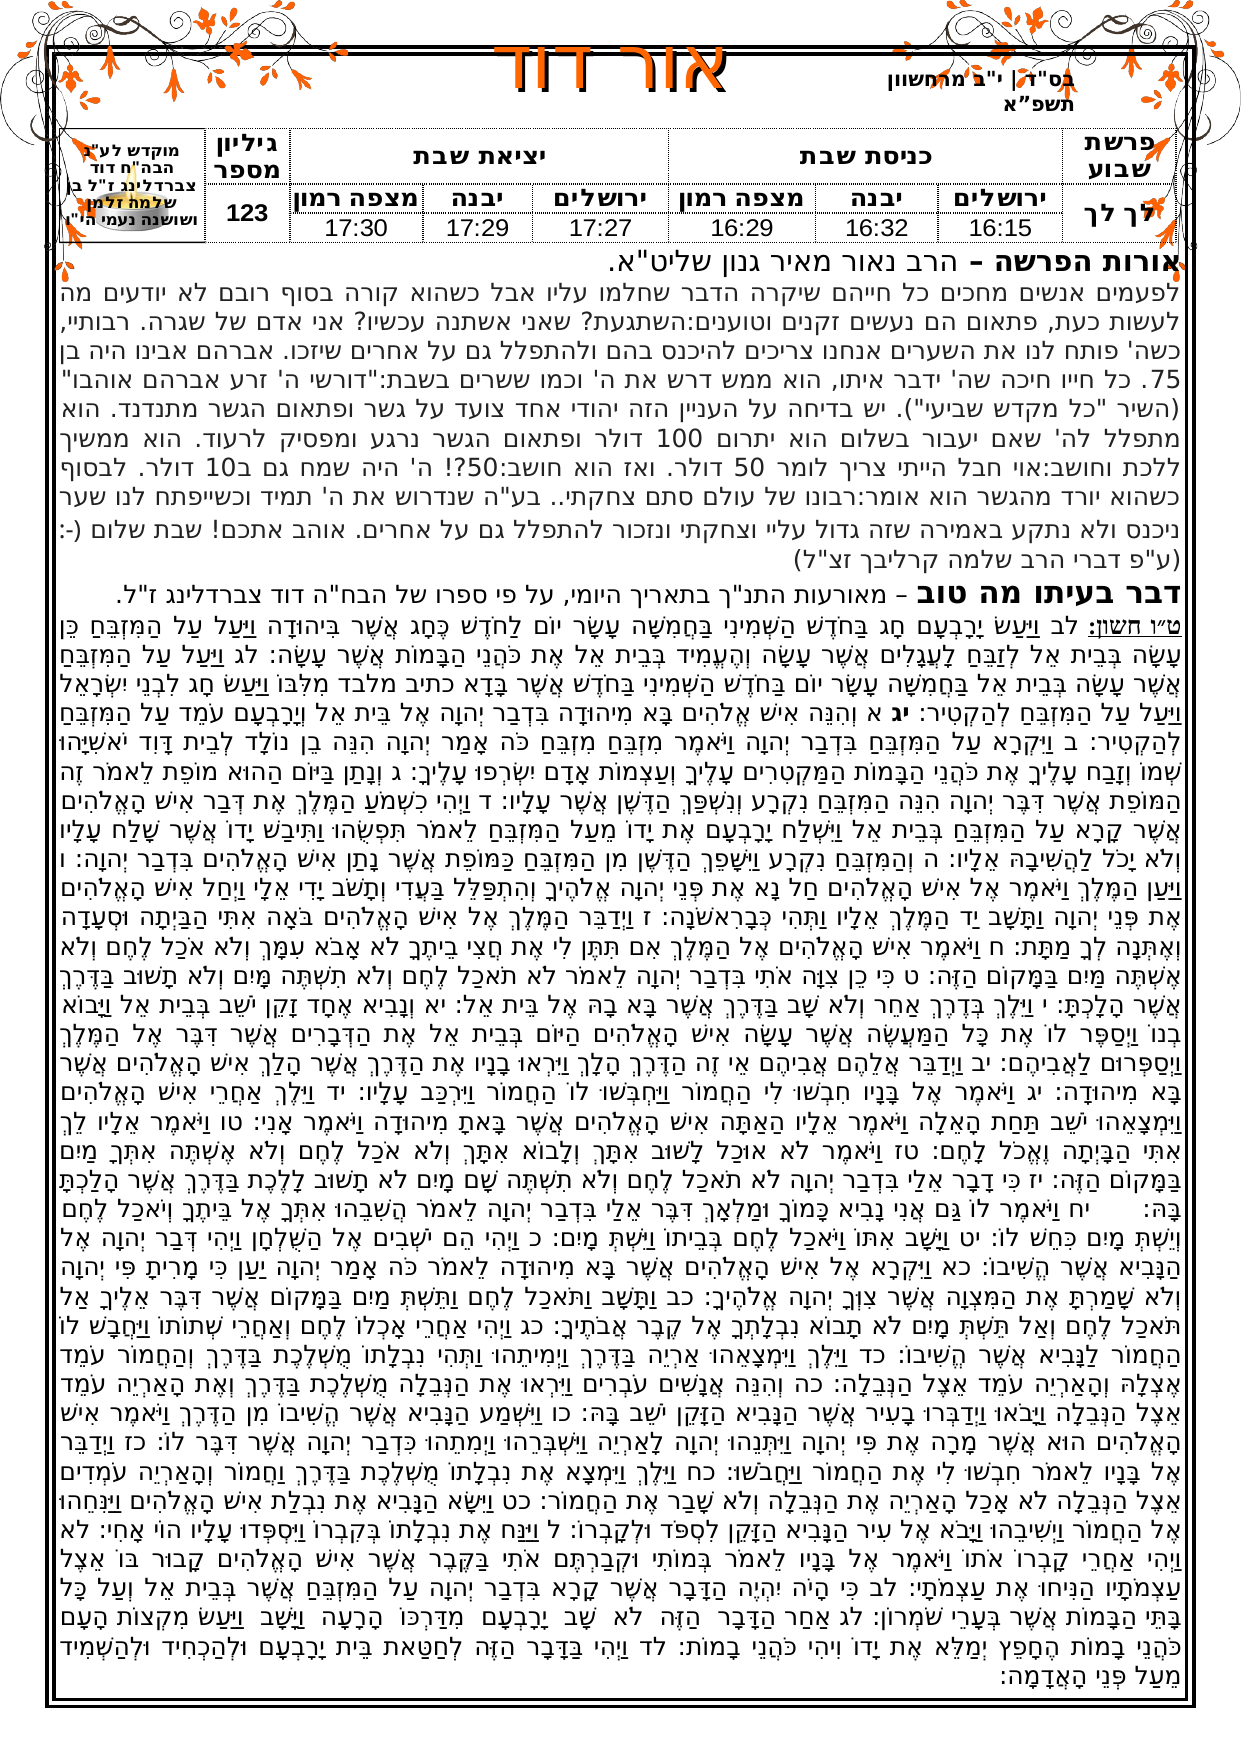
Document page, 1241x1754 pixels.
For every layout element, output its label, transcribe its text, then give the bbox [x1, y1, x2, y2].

picture [0, 0, 349, 282]
picture [892, 56, 1185, 282]
picture [892, 49, 1192, 282]
text לפעמים אנשים מחכים כל חייהם שיקרה הדבר שחלמו עליו אבל כשהוא קורה בסוף רובם לא יודעים מה לעשות כעת, פתאום הם נעשים זקנים וטוענים:השתגעת? שאני אשתנה עכשיו? אני אדם של שגרה. רבותיי, כשה' פותח לנו את השערים אנחנו צריכים להיכנס בהם ולהתפלל גם על אחרים שיזכו. אברהם אבינו היה בן 75. כל חייו חיכה שה' ידבר איתו, הוא ממש דרש את ה' וכמו ששרים בשבת:"דורשי ה' זרע אברהם אוהבו" (השיר "כל מקדש שביעי"). יש בדיחה על העניין הזה יהודי אחד צועד על גשר ופתאום הגשר מתנדנד. הוא מתפלל לה' שאם יעבור בשלום הוא יתרום 100 דולר ופתאום הגשר נרגע ומפסיק לרעוד. הוא ממשיך ללכת וחושב:אוי חבל הייתי צריך לומר 50 דולר. ואז הוא חושב:50?! ה' היה שמח גם ב10 דולר. לבסוף כשהוא יורד מהגשר הוא אומר:רבונו של עולם סתם צחקתי.. בע"ה שנדרוש את ה' תמיד וכשייפתח לנו שער ניכנס ולא נתקע באמירה שזה גדול עליי וצחקתי ונזכור להתפלל גם על אחרים. אוהב אתכם! שבת שלום ‎:-)‎ (ע"פ דברי הרב שלמה קרליבך זצ"ל) [59, 278, 1182, 574]
list ט״ו חשון: לב וַיַּעַשׂ יָרָבְעָם חָג בַּחֹדֶשׁ הַשְּׁמִינִי בַּחֲמִשָּׁה עָשָׂר יוֹם לַחֹדֶשׁ כֶּחָג אֲשֶׁר בִּיהוּדָה וַיַּעַל עַל הַמִּזְבֵּחַ כֵּן עָשָׂה בְּבֵית אֵל לְזַבֵּחַ לָעֲגָלִים אֲשֶׁר עָשָׂה וְהֶעֱמִיד בְּבֵית אֵל אֶת כֹּהֲנֵי הַבָּמוֹת אֲשֶׁר עָשָׂה: לג וַיַּעַל עַל הַמִּזְבֵּחַ אֲשֶׁר עָשָׂה בְּבֵית אֵל בַּחֲמִשָּׁה עָשָׂר יוֹם בַּחֹדֶשׁ הַשְּׁמִינִי בַּחֹדֶשׁ אֲשֶׁר בָּדָא כתיב מלבד מִלִּבּוֹ וַיַּעַשׂ חָג לִבְנֵי יִשְׂרָאֵל וַיַּעַל עַל הַמִּזְבֵּחַ לְהַקְטִיר: יג א וְהִנֵּה אִישׁ אֱלֹהִים בָּא מִיהוּדָה בִּדְבַר יְהוָה אֶל בֵּית אֵל וְיָרָבְעָם עֹמֵד עַל הַמִּזְבֵּחַ לְהַקְטִיר: ב וַיִּקְרָא עַל הַמִּזְבֵּחַ בִּדְבַר יְהוָה וַיֹּאמֶר מִזְבֵּחַ מִזְבֵּחַ כֹּה אָמַר יְהוָה הִנֵּה בֵן נוֹלָד לְבֵית דָּוִד יֹאשִׁיָּהוּ שְׁמוֹ וְזָבַח עָלֶיךָ אֶת כֹּהֲנֵי הַבָּמוֹת הַמַּקְטִרִים עָלֶיךָ וְעַצְמוֹת אָדָם יִשְׂרְפוּ עָלֶיךָ: ג וְנָתַן בַּיּוֹם הַהוּא מוֹפֵת לֵאמֹר זֶה הַמּוֹפֵת אֲשֶׁר דִּבֶּר יְהוָה הִנֵּה הַמִּזְבֵּחַ נִקְרָע וְנִשְׁפַּךְ הַדֶּשֶׁן אֲשֶׁר עָלָיו: ד וַיְהִי כִשְׁמֹעַ הַמֶּלֶךְ אֶת דְּבַר אִישׁ הָאֱלֹהִים אֲשֶׁר קָרָא עַל הַמִּזְבֵּחַ בְּבֵית אֵל וַיִּשְׁלַח יָרָבְעָם אֶת יָדוֹ מֵעַל הַמִּזְבֵּחַ לֵאמֹר תִּפְשֻׂהוּ וַתִּיבַשׁ יָדוֹ אֲשֶׁר שָׁלַח עָלָיו וְלֹא יָכֹל לַהֲשִׁיבָהּ אֵלָיו: ה וְהַמִּזְבֵּחַ נִקְרָע וַיִּשָּׁפֵךְ הַדֶּשֶׁן מִן הַמִּזְבֵּחַ כַּמּוֹפֵת אֲשֶׁר נָתַן אִישׁ הָאֱלֹהִים בִּדְבַר יְהוָה: ו וַיַּעַן הַמֶּלֶךְ וַיֹּאמֶר אֶל אִישׁ הָאֱלֹהִים חַל נָא אֶת פְּנֵי יְהוָה אֱלֹהֶיךָ וְהִתְפַּלֵּל בַּעֲדִי וְתָשֹׁב יָדִי אֵלָי וַיְחַל אִישׁ הָאֱלֹהִים אֶת פְּנֵי יְהוָה וַתָּשָׁב יַד הַמֶּלֶךְ אֵלָיו וַתְּהִי כְּבָרִאשֹׁנָה: ז וַיְדַבֵּר הַמֶּלֶךְ אֶל אִישׁ הָאֱלֹהִים בֹּאָה אִתִּי הַבַּיְתָה וּסְעָדָה וְאֶתְּנָה לְךָ מַתָּת: ח וַיֹּאמֶר אִישׁ הָאֱלֹהִים אֶל הַמֶּלֶךְ אִם תִּתֶּן לִי אֶת חֲצִי בֵיתֶךָ לֹא אָבֹא עִמָּךְ וְלֹא אֹכַל לֶחֶם וְלֹא אֶשְׁתֶּה מַּיִם בַּמָּקוֹם הַזֶּה: ט כִּי כֵן צִוָּה אֹתִי בִּדְבַר יְהוָה לֵאמֹר לֹא תֹאכַל לֶחֶם וְלֹא תִשְׁתֶּה מָּיִם וְלֹא תָשׁוּב בַּדֶּרֶךְ אֲשֶׁר הָלָכְתָּ: י וַיֵּלֶךְ בְּדֶרֶךְ אַחֵר וְלֹא שָׁב בַּדֶּרֶךְ אֲשֶׁר בָּא בָהּ אֶל בֵּית אֵל: יא וְנָבִיא אֶחָד זָקֵן יֹשֵׁב בְּבֵית אֵל וַיָּבוֹא בְנוֹ וַיְסַפֶּר לוֹ אֶת כָּל הַמַּעֲשֶׂה אֲשֶׁר עָשָׂה אִישׁ הָאֱלֹהִים הַיּוֹם בְּבֵית אֵל אֶת הַדְּבָרִים אֲשֶׁר דִּבֶּר אֶל הַמֶּלֶךְ וַיְסַפְּרוּם לַאֲבִיהֶם: יב וַיְדַבֵּר אֲלֵהֶם אֲבִיהֶם אֵי זֶה הַדֶּרֶךְ הָלָךְ וַיִּרְאוּ בָנָיו אֶת הַדֶּרֶךְ אֲשֶׁר הָלַךְ אִישׁ הָאֱלֹהִים אֲשֶׁר בָּא מִיהוּדָה: יג וַיֹּאמֶר אֶל בָּנָיו חִבְשׁוּ לִי הַחֲמוֹר וַיַּחְבְּשׁוּ לוֹ הַחֲמוֹר וַיִּרְכַּב עָלָיו: יד וַיֵּלֶךְ אַחֲרֵי אִישׁ הָאֱלֹהִים וַיִּמְצָאֵהוּ יֹשֵׁב תַּחַת הָאֵלָה וַיֹּאמֶר אֵלָיו הַאַתָּה אִישׁ הָאֱלֹהִים אֲשֶׁר בָּאתָ מִיהוּדָה וַיֹּאמֶר אָנִי: טו וַיֹּאמֶר אֵלָיו לֵךְ אִתִּי הַבָּיְתָה וֶאֱכֹל לָחֶם: טז וַיֹּאמֶר לֹא אוּכַל לָשׁוּב אִתָּךְ וְלָבוֹא אִתָּךְ וְלֹא אֹכַל לֶחֶם וְלֹא אֶשְׁתֶּה אִתְּךָ מַיִם בַּמָּקוֹם הַזֶּה: יז כִּי דָבָר אֵלַי בִּדְבַר יְהוָה לֹא תֹאכַל לֶחֶם וְלֹא תִשְׁתֶּה שָׁם מָיִם לֹא תָשׁוּב לָלֶכֶת בַּדֶּרֶךְ אֲשֶׁר הָלַכְתָּ בָּהּ: יח וַיֹּאמֶר לוֹ גַּם אֲנִי נָבִיא כָּמוֹךָ וּמַלְאָךְ דִּבֶּר אֵלַי בִּדְבַר יְהוָה לֵאמֹר הֲשִׁבֵהוּ אִתְּךָ אֶל בֵּיתֶךָ וְיֹאכַל לֶחֶם וְיֵשְׁתְּ מָיִם כִּחֵשׁ לוֹ: יט וַיָּשָׁב אִתּוֹ וַיֹּאכַל לֶחֶם בְּבֵיתוֹ וַיֵּשְׁתְּ מָיִם: כ וַיְהִי הֵם יֹשְׁבִים אֶל הַשֻּׁלְחָן וַיְהִי דְּבַר יְהוָה אֶל הַנָּבִיא אֲשֶׁר הֱשִׁיבוֹ: כא וַיִּקְרָא אֶל אִישׁ הָאֱלֹהִים אֲשֶׁר בָּא מִיהוּדָה לֵאמֹר כֹּה אָמַר יְהוָה יַעַן כִּי מָרִיתָ פִּי יְהוָה וְלֹא שָׁמַרְתָּ אֶת הַמִּצְוָה אֲשֶׁר צִוְּךָ יְהוָה אֱלֹהֶיךָ: כב וַתָּשָׁב וַתֹּאכַל לֶחֶם וַתֵּשְׁתְּ מַיִם בַּמָּקוֹם אֲשֶׁר דִּבֶּר אֵלֶיךָ אַל תֹּאכַל לֶחֶם וְאַל תֵּשְׁתְּ מָיִם לֹא תָבוֹא נִבְלָתְךָ אֶל קֶבֶר אֲבֹתֶיךָ: כג וַיְהִי אַחֲרֵי אָכְלוֹ לֶחֶם וְאַחֲרֵי שְׁתוֹתוֹ וַיַּחֲבָשׁ לוֹ הַחֲמוֹר לַנָּבִיא אֲשֶׁר הֱשִׁיבוֹ: כד וַיֵּלֶךְ וַיִּמְצָאֵהוּ אַרְיֵה בַּדֶּרֶךְ וַיְמִיתֵהוּ וַתְּהִי נִבְלָתוֹ מֻשְׁלֶכֶת בַּדֶּרֶךְ וְהַחֲמוֹר עֹמֵד אֶצְלָהּ וְהָאַרְיֵה עֹמֵד אֵצֶל הַנְּבֵלָה: כה וְהִנֵּה אֲנָשִׁים עֹבְרִים וַיִּרְאוּ אֶת הַנְּבֵלָה מֻשְׁלֶכֶת בַּדֶּרֶךְ וְאֶת הָאַרְיֵה עֹמֵד אֵצֶל הַנְּבֵלָה וַיָּבֹאוּ וַיְדַבְּרוּ בָעִיר אֲשֶׁר הַנָּבִיא הַזָּקֵן יֹשֵׁב בָּהּ: כו וַיִּשְׁמַע הַנָּבִיא אֲשֶׁר הֱשִׁיבוֹ מִן הַדֶּרֶךְ וַיֹּאמֶר אִישׁ הָאֱלֹהִים הוּא אֲשֶׁר מָרָה אֶת פִּי יְהוָה וַיִּתְּנֵהוּ יְהוָה לָאַרְיֵה וַיִּשְׁבְּרֵהוּ וַיְמִתֵהוּ כִּדְבַר יְהוָה אֲשֶׁר דִּבֶּר לוֹ: כז וַיְדַבֵּר אֶל בָּנָיו לֵאמֹר חִבְשׁוּ לִי אֶת הַחֲמוֹר וַיַּחֲבֹשׁוּ: כח וַיֵּלֶךְ וַיִּמְצָא אֶת נִבְלָתוֹ מֻשְׁלֶכֶת בַּדֶּרֶךְ וַחֲמוֹר וְהָאַרְיֵה עֹמְדִים אֵצֶל הַנְּבֵלָה לֹא אָכַל הָאַרְיֵה אֶת הַנְּבֵלָה וְלֹא שָׁבַר אֶת הַחֲמוֹר: כט וַיִּשָּׂא הַנָּבִיא אֶת נִבְלַת אִישׁ הָאֱלֹהִים וַיַּנִּחֵהוּ אֶל הַחֲמוֹר וַיְשִׁיבֵהוּ וַיָּבֹא אֶל עִיר הַנָּבִיא הַזָּקֵן לִסְפֹּד וּלְקָבְרוֹ: ל וַיַּנַּח אֶת נִבְלָתוֹ בְּקִבְרוֹ וַיִּסְפְּדוּ עָלָיו הוֹי אָחִי: לא וַיְהִי אַחֲרֵי קָבְרוֹ אֹתוֹ וַיֹּאמֶר אֶל בָּנָיו לֵאמֹר בְּמוֹתִי וּקְבַרְתֶּם אֹתִי בַּקֶּבֶר אֲשֶׁר אִישׁ הָאֱלֹהִים קָבוּר בּוֹ אֵצֶל עַצְמֹתָיו הַנִּיחוּ אֶת עַצְמֹתָי: לב כִּי הָיֹה יִהְיֶה הַדָּבָר אֲשֶׁר קָרָא בִּדְבַר יְהוָה עַל הַמִּזְבֵּחַ אֲשֶׁר בְּבֵית אֵל וְעַל כָּל בָּתֵּי הַבָּמוֹת אֲשֶׁר בְּעָרֵי שֹׁמְרוֹן: לג אַחַר הַדָּבָר הַזֶּה לֹא שָׁב יָרָבְעָם מִדַּרְכּוֹ הָרָעָה וַיָּשָׁב וַיַּעַשׂ מִקְצוֹת הָעָם כֹּהֲנֵי בָמוֹת הֶחָפֵץ יְמַלֵּא אֶת יָדוֹ וִיהִי כֹּהֲנֵי בָמוֹת: לד וַיְהִי בַּדָּבָר הַזֶּה לְחַטַּאת בֵּית יָרָבְעָם וּלְהַכְחִיד וּלְהַשְׁמִיד מֵעַל פְּנֵי הָאֲדָמָה: [59, 611, 1182, 1690]
picture [892, 0, 1241, 282]
list דבר בעיתו מה טוב – מאורעות התנ"ך בתאריך היומי, על פי ספרו של הבח"ה דוד צברדלינג ז"ל. [59, 574, 1182, 611]
text אורות הפרשה – הרב נאור מאיר גנון שליט"א. [349, 112, 892, 278]
